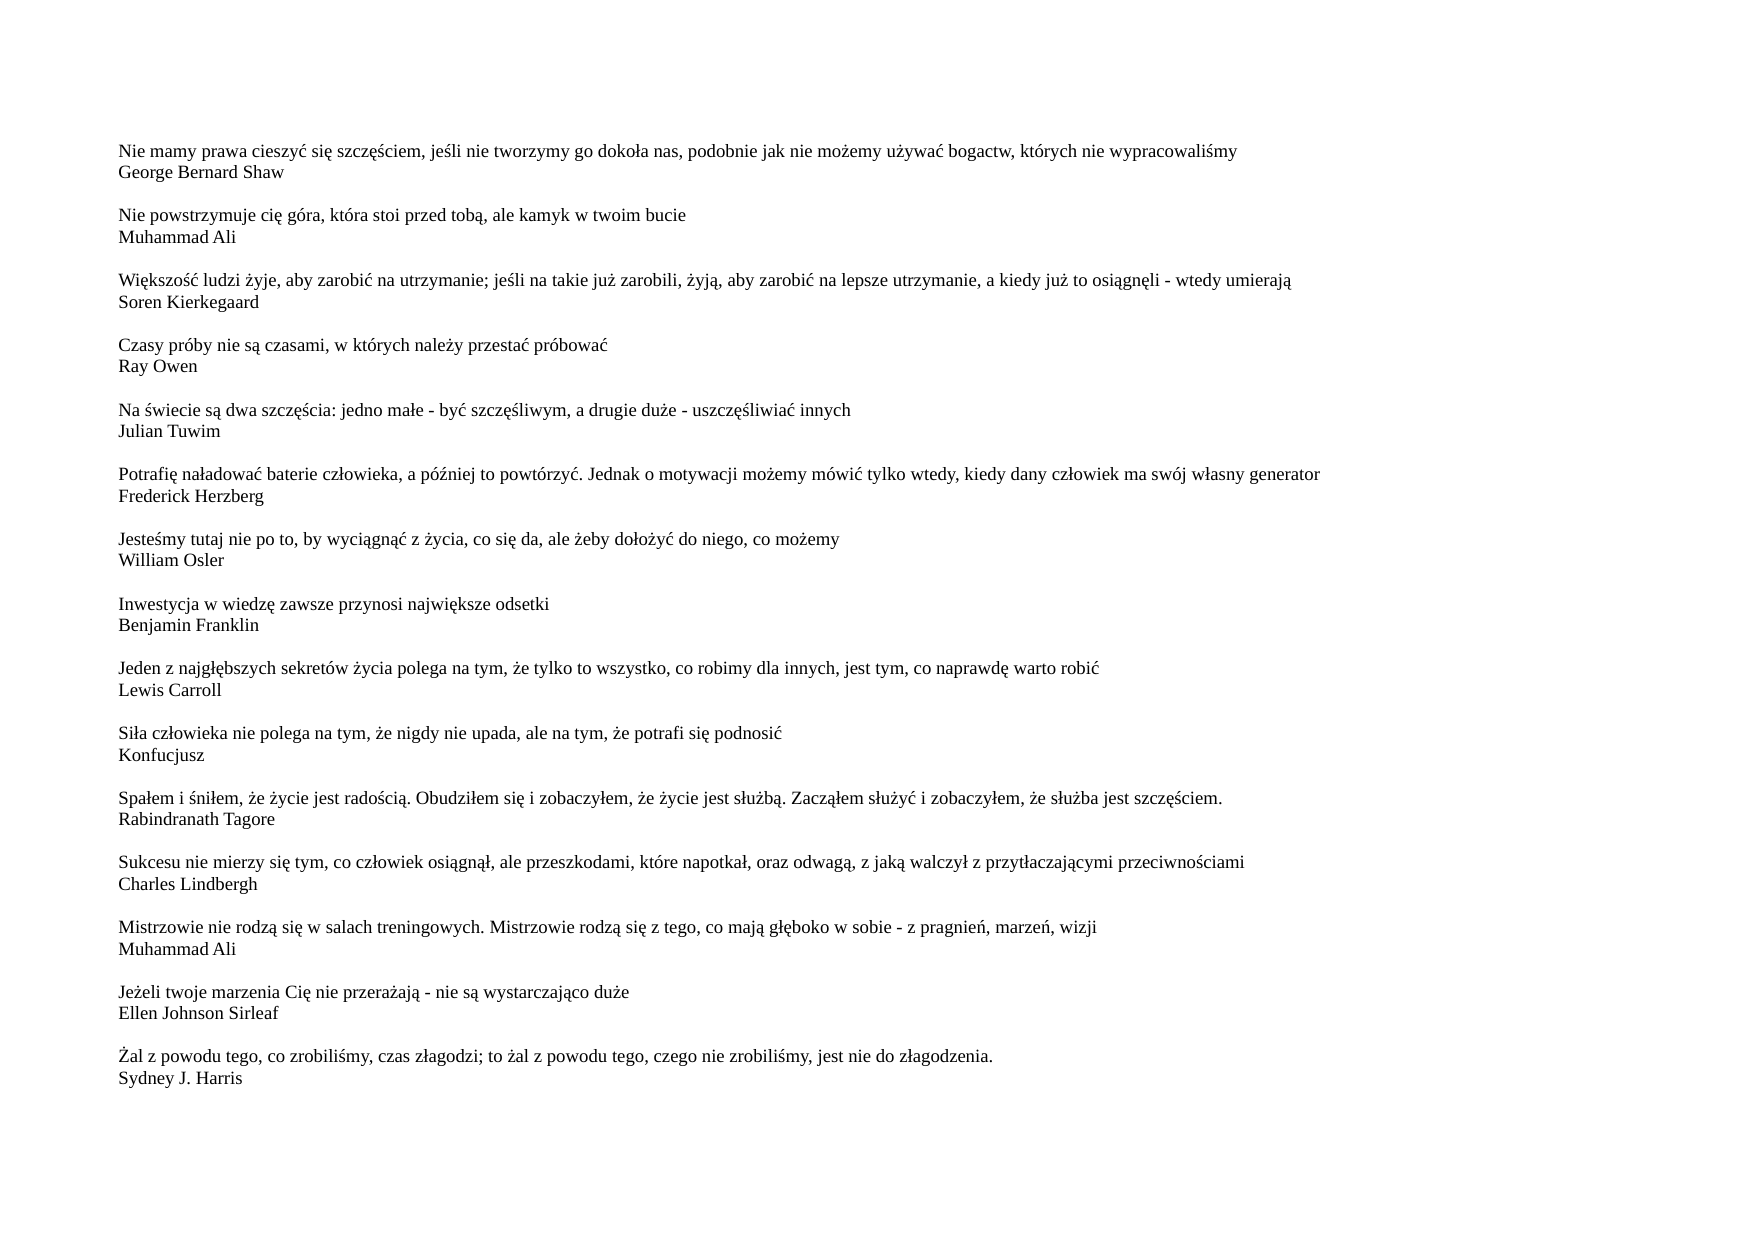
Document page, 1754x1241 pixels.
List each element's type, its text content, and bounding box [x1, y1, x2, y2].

text Frederick Herzberg [118, 485, 1636, 506]
text Jeden z najgłębszych sekretów życia polega na tym, że tylko to wszystko, co robimy dla innych, jest tym, co naprawdę warto robić [118, 657, 1636, 679]
text Sydney J. Harris [118, 1067, 1636, 1088]
text Muhammad Ali [118, 937, 1636, 959]
text Julian Tuwim [118, 420, 1636, 442]
text Spałem i śniłem, że życie jest radością. Obudziłem się i zobaczyłem, że życie jest służbą. Zacząłem służyć i zobaczyłem, że służba jest szczęściem. [118, 787, 1636, 808]
text Ellen Johnson Sirleaf [118, 1002, 1636, 1024]
text George Bernard Shaw [118, 161, 1636, 183]
text Jesteśmy tutaj nie po to, by wyciągnąć z życia, co się da, ale żeby dołożyć do niego, co możemy [118, 528, 1636, 549]
text Większość ludzi żyje, aby zarobić na utrzymanie; jeśli na takie już zarobili, żyją, aby zarobić na lepsze utrzymanie, a kiedy już to osiągnęli - wtedy umierają [118, 269, 1636, 291]
text Sukcesu nie mierzy się tym, co człowiek osiągnął, ale przeszkodami, które napotkał, oraz odwagą, z jaką walczył z przytłaczającymi przeciwnościami [118, 851, 1636, 873]
text Konfucjusz [118, 743, 1636, 765]
text Jeżeli twoje marzenia Cię nie przerażają - nie są wystarczająco duże [118, 981, 1636, 1002]
text Rabindranath Tagore [118, 808, 1636, 830]
text Muhammad Ali [118, 226, 1636, 247]
text Potrafię naładować baterie człowieka, a później to powtórzyć. Jednak o motywacji możemy mówić tylko wtedy, kiedy dany człowiek ma swój własny generator [118, 463, 1636, 485]
text William Osler [118, 549, 1636, 571]
text Soren Kierkegaard [118, 291, 1636, 312]
text Charles Lindbergh [118, 873, 1636, 894]
text Mistrzowie nie rodzą się w salach treningowych. Mistrzowie rodzą się z tego, co mają głęboko w sobie - z pragnień, marzeń, wizji [118, 916, 1636, 937]
text Nie mamy prawa cieszyć się szczęściem, jeśli nie tworzymy go dokoła nas, podobnie jak nie możemy używać bogactw, których nie wypracowaliśmy [118, 140, 1636, 161]
text Lewis Carroll [118, 679, 1636, 700]
text Benjamin Franklin [118, 614, 1636, 636]
text Ray Owen [118, 355, 1636, 377]
text Siła człowieka nie polega na tym, że nigdy nie upada, ale na tym, że potrafi się podnosić [118, 722, 1636, 743]
text Inwestycja w wiedzę zawsze przynosi największe odsetki [118, 592, 1636, 614]
text Nie powstrzymuje cię góra, która stoi przed tobą, ale kamyk w twoim bucie [118, 204, 1636, 226]
text Żal z powodu tego, co zrobiliśmy, czas złagodzi; to żal z powodu tego, czego nie zrobiliśmy, jest nie do złagodzenia. [118, 1045, 1636, 1067]
text Czasy próby nie są czasami, w których należy przestać próbować [118, 334, 1636, 355]
text Na świecie są dwa szczęścia: jedno małe - być szczęśliwym, a drugie duże - uszczęśliwiać innych [118, 398, 1636, 420]
